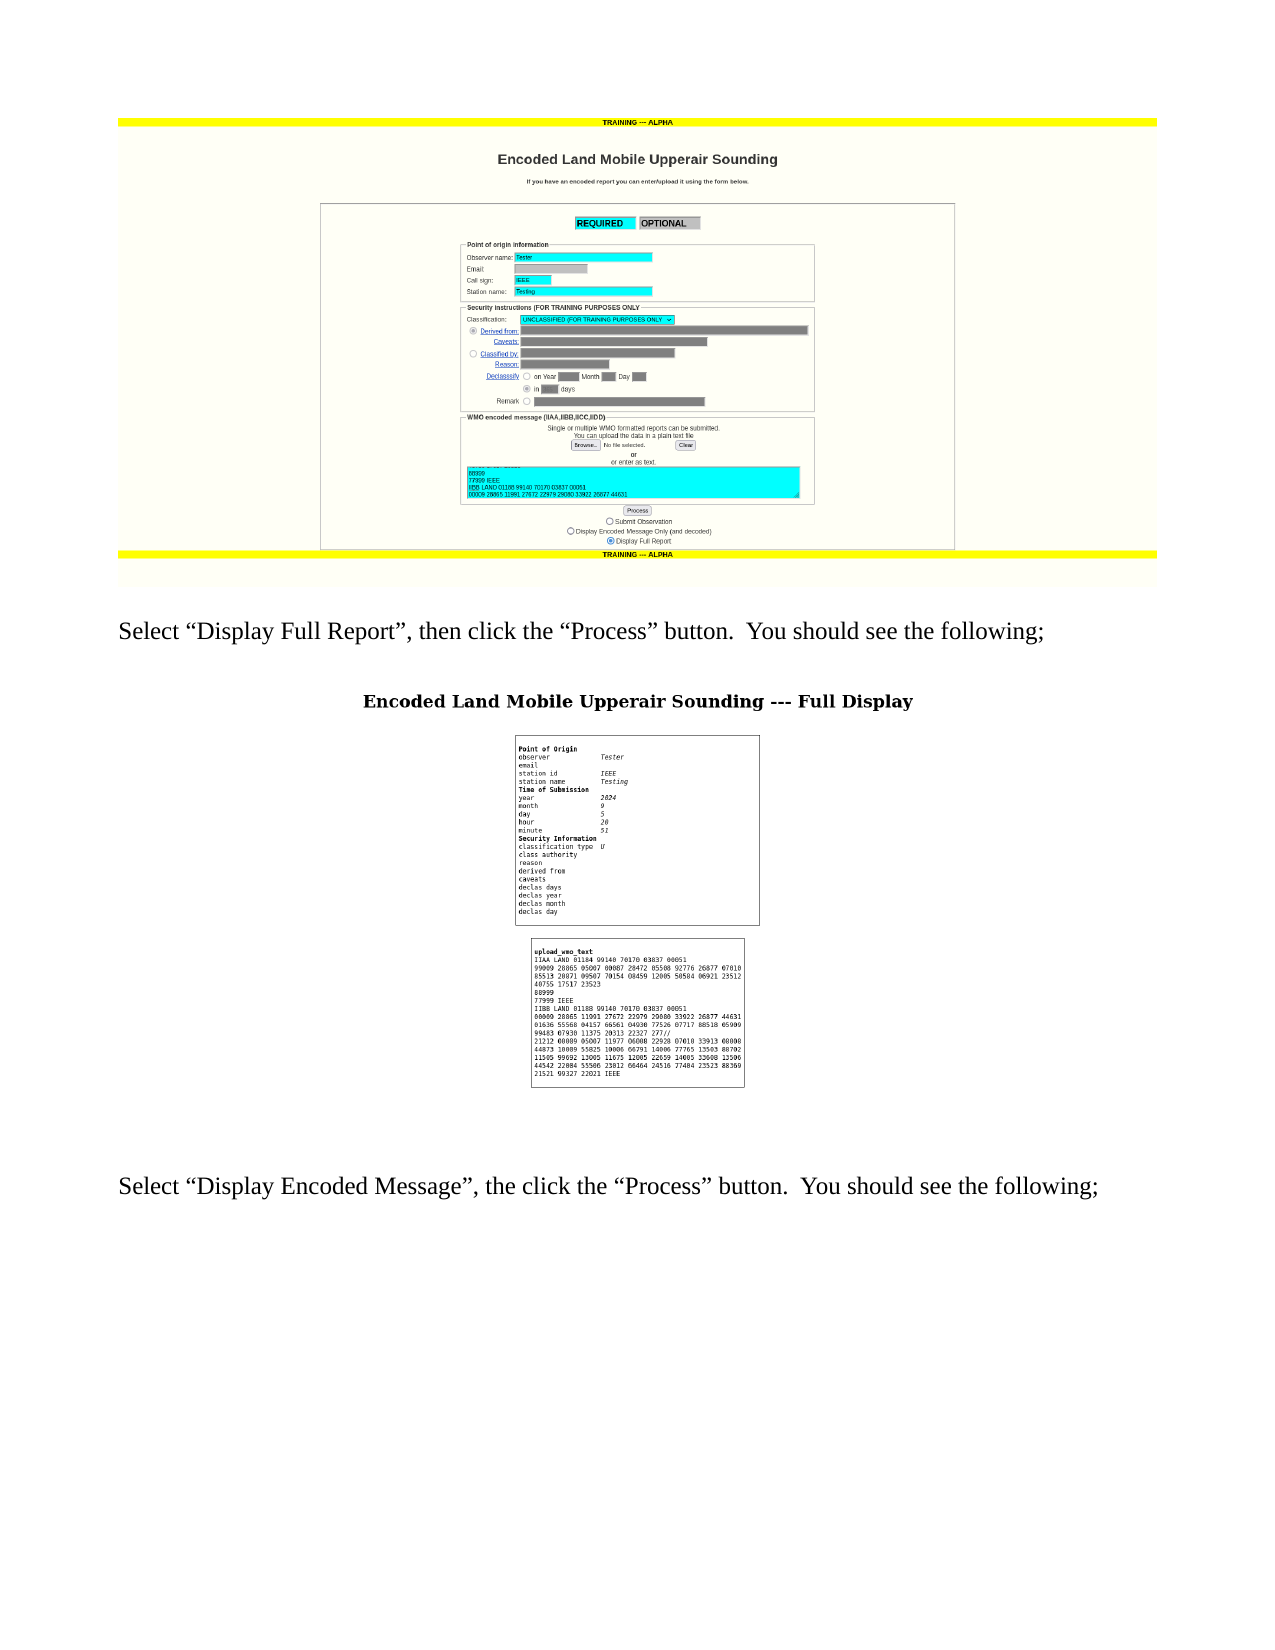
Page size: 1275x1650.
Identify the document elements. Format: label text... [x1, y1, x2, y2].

picture [118, 118, 1157, 587]
text Select “Display Full Report”, then click the “Process” button. You should see the following; [118, 616, 1157, 644]
text Select “Display Encoded Message”, the click the “Process” button. You should see the following; [118, 1171, 1157, 1200]
picture [118, 673, 1157, 1143]
